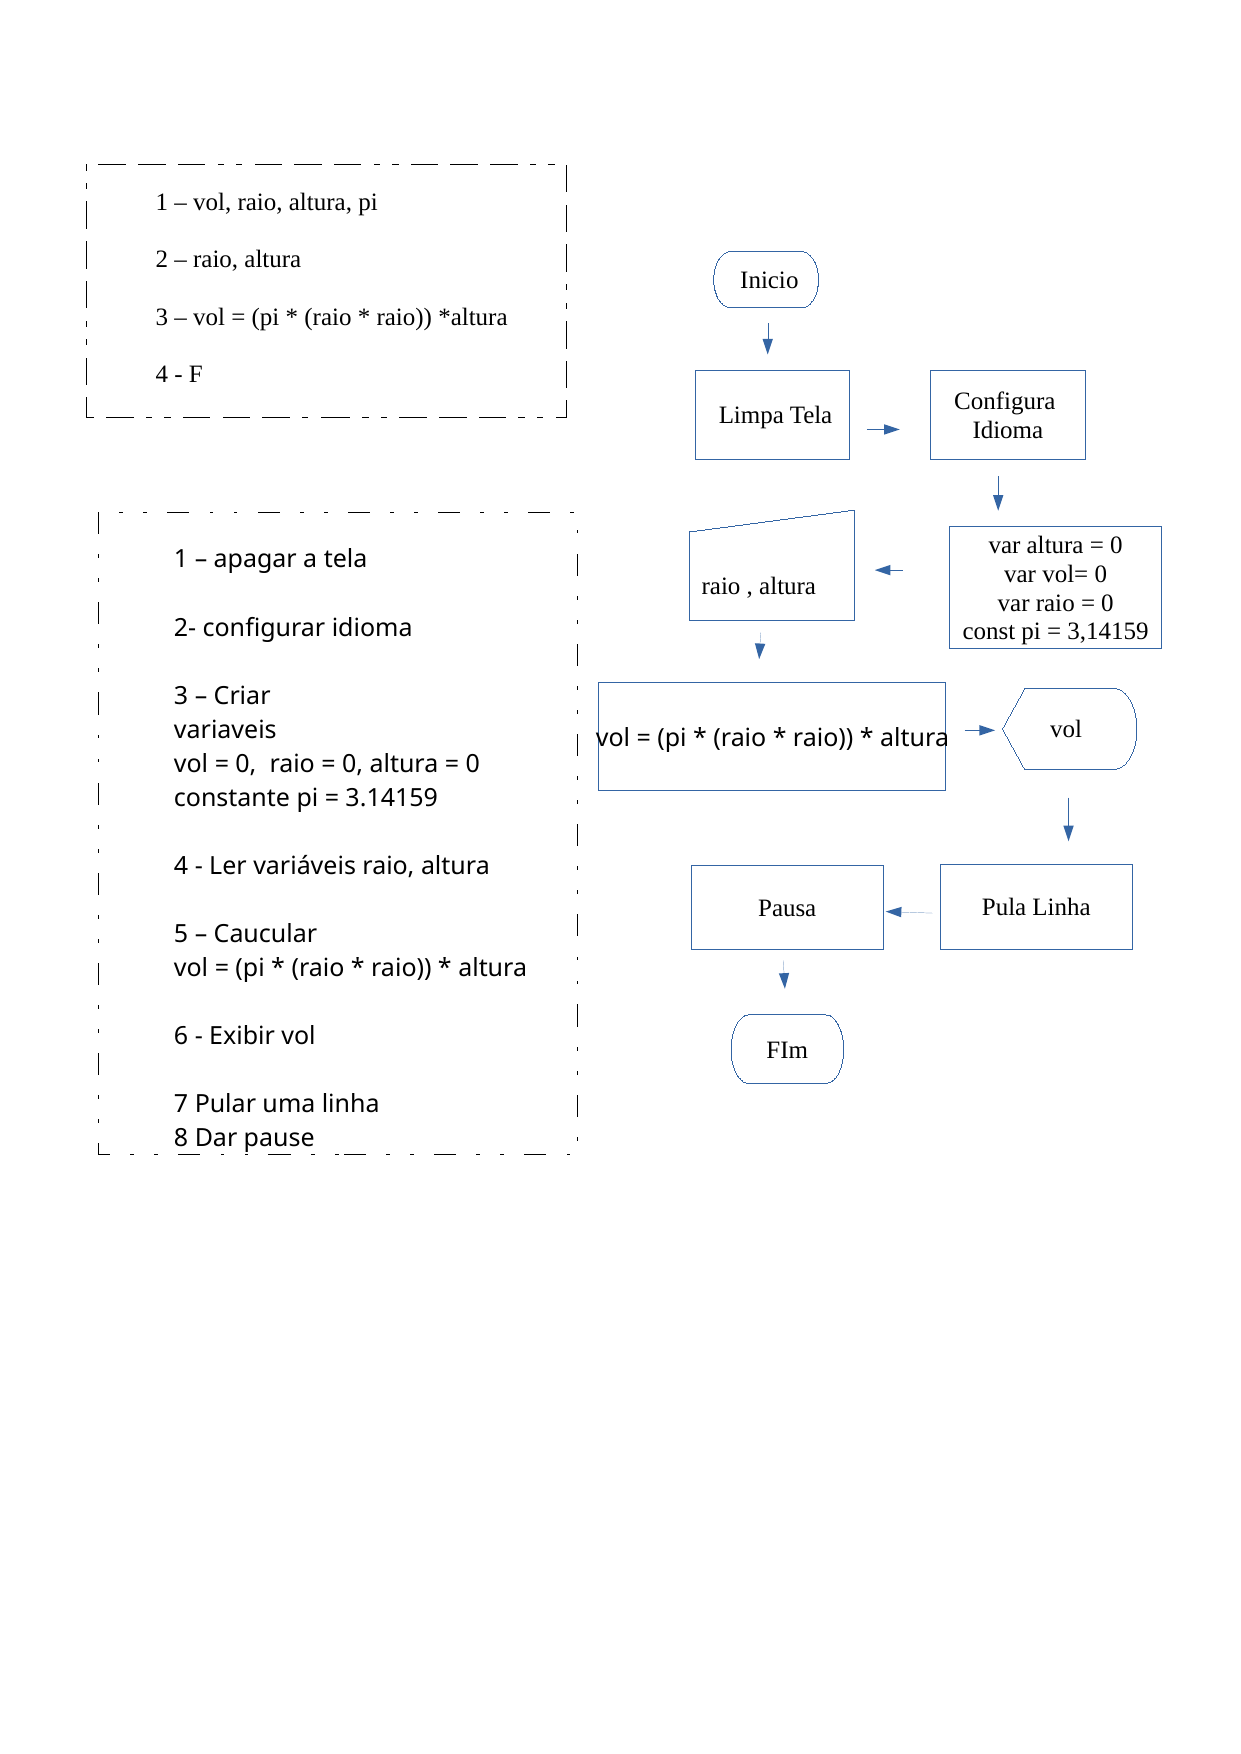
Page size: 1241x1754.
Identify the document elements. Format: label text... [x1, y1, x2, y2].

text raio , altura [690, 571, 854, 600]
text raio , altura [855, 571, 949, 600]
text raio , altura [118, 571, 689, 600]
text raio , altura [950, 571, 1122, 600]
